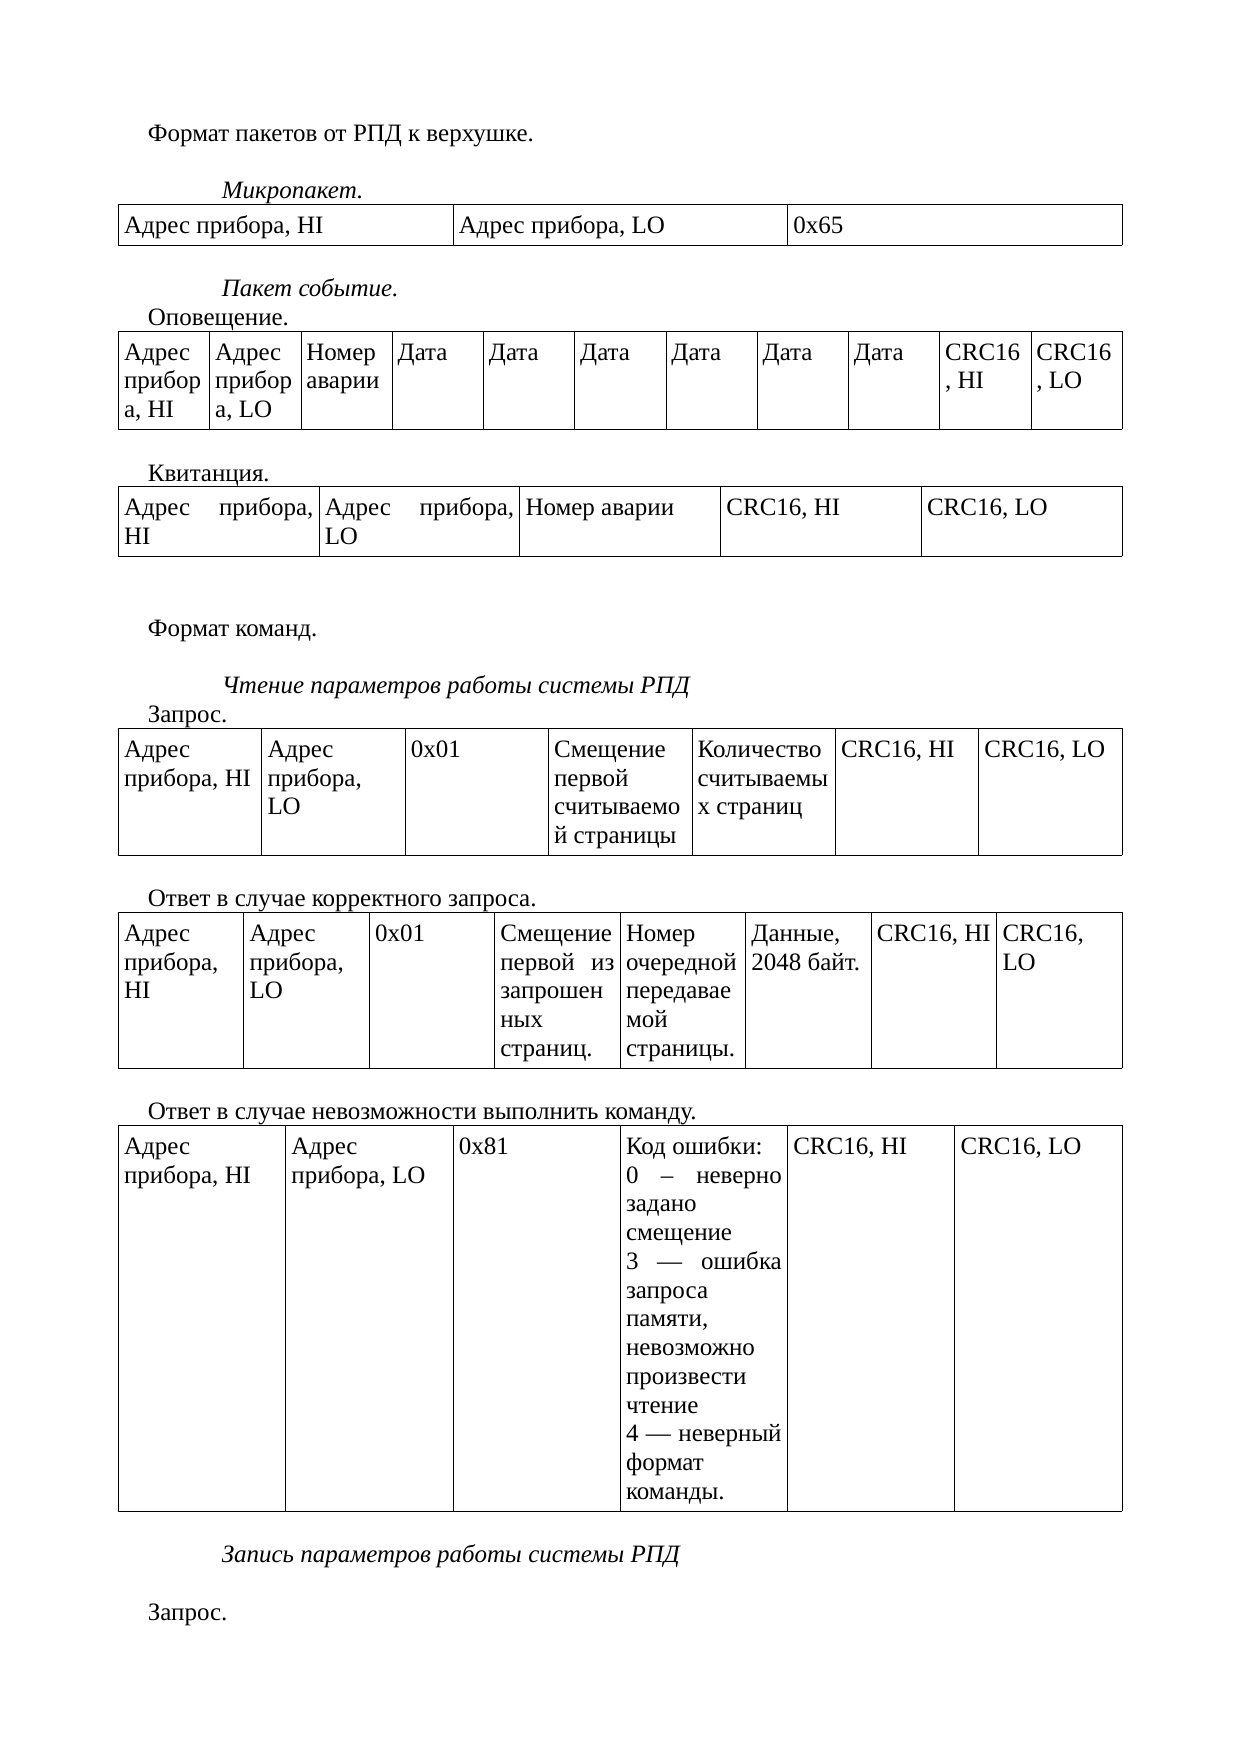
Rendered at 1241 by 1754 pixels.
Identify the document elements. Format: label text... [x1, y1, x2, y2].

table_header 0x81 [454, 1126, 620, 1511]
text Формат пакетов от РПД к верхушке. [148, 118, 1122, 147]
table_header Адрес прибора, HI [119, 205, 453, 245]
table_header Дата [393, 332, 483, 429]
table_header Смещение первой считываемой страницы [549, 729, 692, 855]
table_header Адрес прибора, LO [320, 487, 519, 556]
text Чтение параметров работы системы РПД [148, 671, 1122, 699]
text Запись параметров работы системы РПД [148, 1539, 1122, 1568]
table_header Адрес прибора, LO [286, 1126, 453, 1511]
table_header Дата [849, 332, 939, 429]
text Формат команд. [148, 613, 1122, 642]
table_header Номер аварии [302, 332, 392, 429]
table_header Дата [575, 332, 666, 429]
table_header Адрес прибора, LO [262, 729, 405, 855]
table_header CRC16, HI [721, 487, 921, 556]
table_header Количество считываемых страниц [693, 729, 835, 855]
text Оповещение. [148, 302, 1122, 331]
text Ответ в случае невозможности выполнить команду. [148, 1096, 1122, 1125]
table_header Код ошибки: 0 – неверно задано смещение 3 — ошибка запроса памяти, невозможно произвести чтение 4 — неверный формат команды. [621, 1126, 787, 1511]
table_header Номер аварии [520, 487, 720, 556]
table_header Адрес прибора, HI [119, 1126, 285, 1511]
table_header 0x01 [406, 729, 548, 855]
text Запрос. [148, 1597, 1122, 1626]
text Пакет событие. [148, 273, 1122, 302]
table_header CRC16, LO [979, 729, 1122, 855]
table_header CRC16, LO [955, 1126, 1122, 1511]
table_header Номер очередной передаваемой страницы. [621, 913, 745, 1068]
table_header Адрес прибора, LO [454, 205, 787, 245]
text Запрос. [148, 699, 1122, 728]
table_header CRC16, HI [872, 913, 996, 1068]
table_header Адрес прибора, LO [210, 332, 301, 429]
table_header CRC16, HI [836, 729, 978, 855]
table_header Дата [484, 332, 574, 429]
table_header 0x01 [370, 913, 494, 1068]
table_header Дата [667, 332, 757, 429]
table_header Смещение первой из запрошенных страниц. [495, 913, 620, 1068]
table_header Адрес прибора, HI [119, 487, 319, 556]
table_header Адрес прибора, HI [119, 729, 261, 855]
table_header CRC16, LO [997, 913, 1122, 1068]
text Микропакет. [148, 176, 1122, 204]
table_header 0x65 [788, 205, 1122, 245]
table_header CRC16, LO [1032, 332, 1122, 429]
table_header CRC16, HI [788, 1126, 954, 1511]
table_header Адрес прибора, LO [244, 913, 369, 1068]
table_header Адрес прибора, HI [119, 913, 243, 1068]
text Ответ в случае корректного запроса. [148, 883, 1122, 912]
table_header CRC16, HI [940, 332, 1031, 429]
table_header Дата [758, 332, 848, 429]
text Квитанция. [148, 458, 1122, 486]
table_header Данные, 2048 байт. [746, 913, 871, 1068]
table_header CRC16, LO [922, 487, 1122, 556]
table_header Адрес прибора, HI [119, 332, 209, 429]
